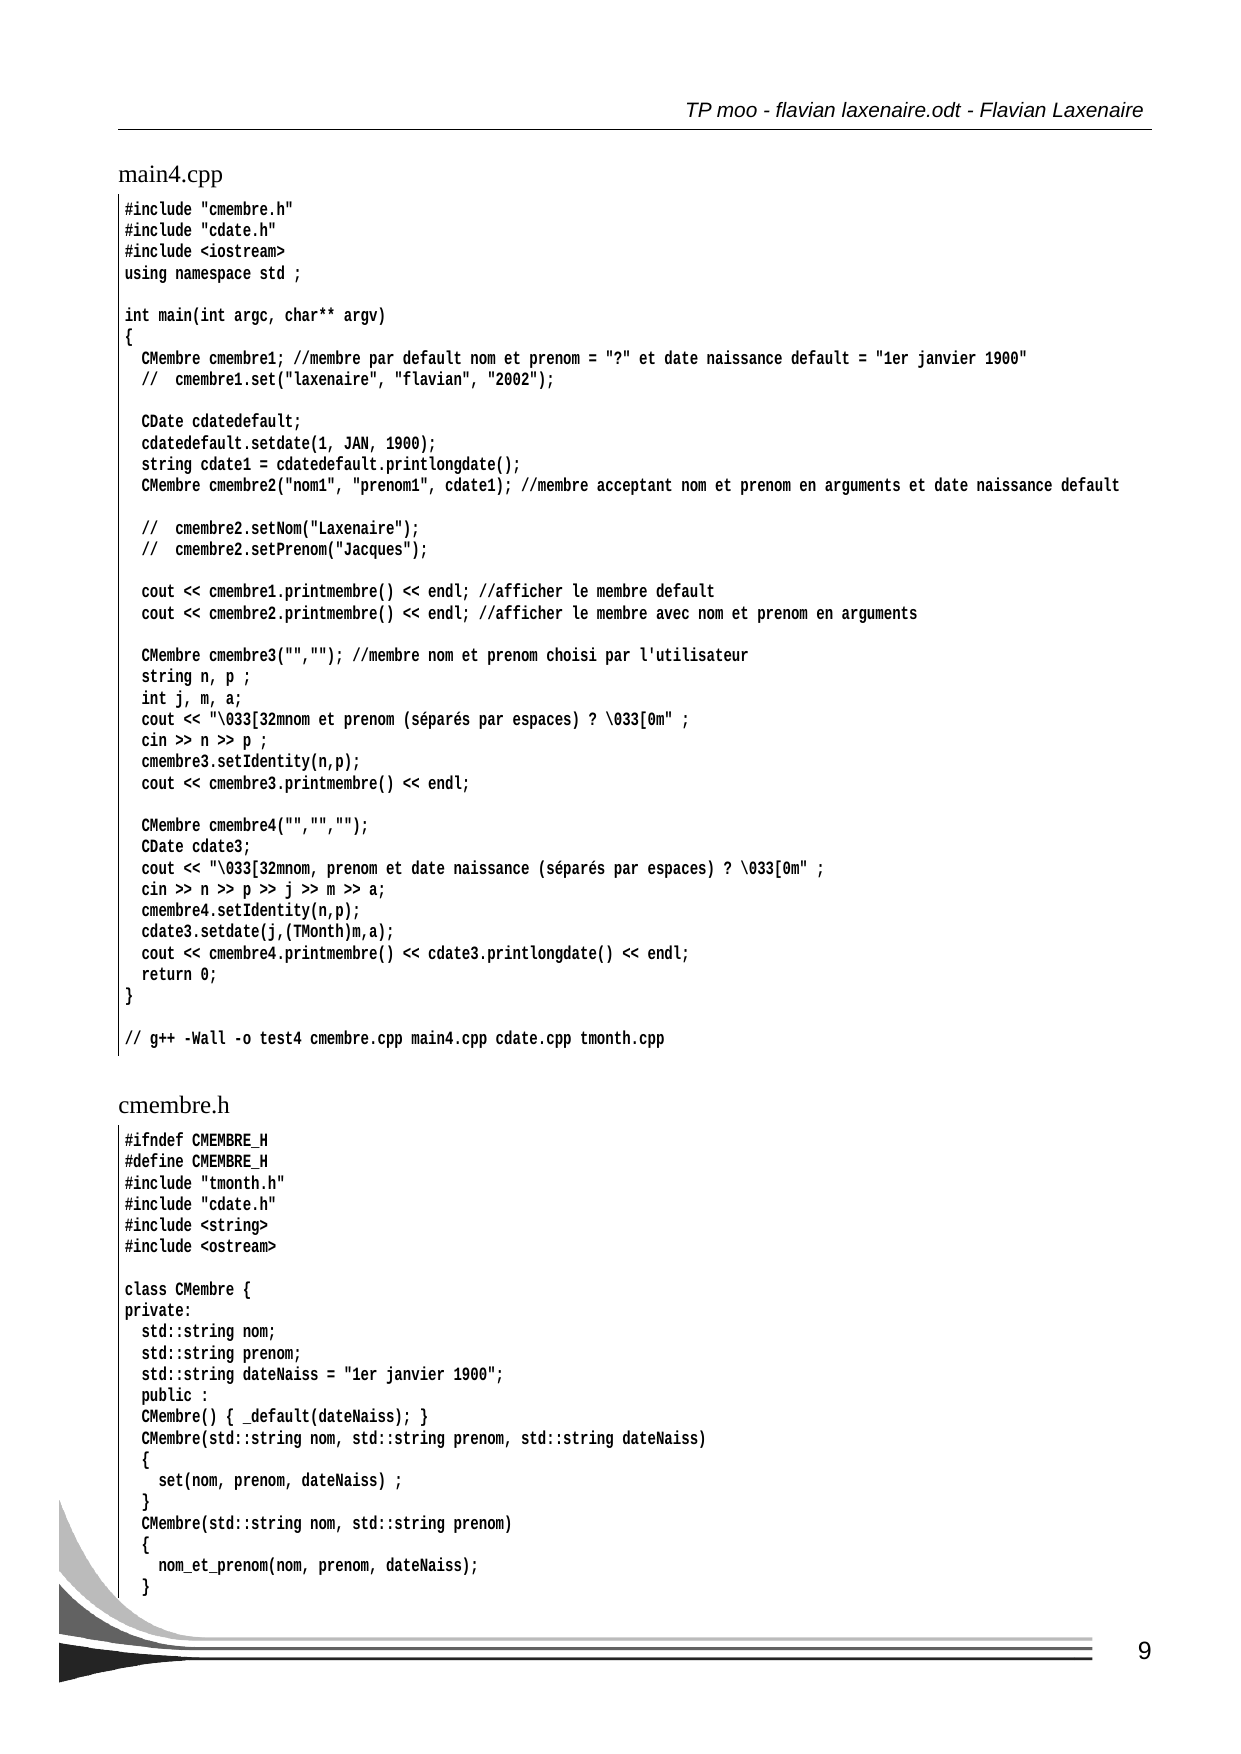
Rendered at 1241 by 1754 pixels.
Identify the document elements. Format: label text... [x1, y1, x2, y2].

text } [119, 1492, 1152, 1513]
text std::string prenom; [119, 1343, 1152, 1365]
text nom_et_prenom(nom, prenom, dateNaiss); [1093, 1556, 1152, 1577]
text int j, m, a; [119, 688, 1152, 710]
text // g++ -Wall -o test4 cmembre.cpp main4.cpp cdate.cpp tmonth.cpp [119, 1028, 1152, 1056]
text } [1093, 1577, 1152, 1598]
text #include "tmonth.h" [119, 1173, 1152, 1195]
text #include <ostream> [119, 1237, 1152, 1258]
text cmembre3.setIdentity(n,p); [119, 752, 1152, 773]
text { [1093, 1535, 1152, 1556]
text std::string dateNaiss = "1er janvier 1900"; [119, 1365, 1152, 1386]
text cout << cmembre3.printmembre() << endl; [119, 773, 1152, 795]
text std::string nom; [119, 1322, 1152, 1343]
text cdate3.setdate(j,(TMonth)m,a); [119, 922, 1152, 943]
text CMembre cmembre2("nom1", "prenom1", cdate1); //membre acceptant nom et prenom en arguments et date naissance default [119, 476, 1152, 497]
text #include "cdate.h" [119, 1195, 1152, 1216]
text cmembre.h [118, 1090, 1152, 1119]
text CDate cdate3; [119, 837, 1152, 858]
text cout << "\033[32mnom, prenom et date naissance (séparés par espaces) ? \033[0m" ; [119, 858, 1152, 880]
text #define CMEMBRE_H [119, 1152, 1152, 1173]
text cout << cmembre4.printmembre() << cdate3.printlongdate() << endl; [119, 943, 1152, 965]
text cout << "\033[32mnom et prenom (séparés par espaces) ? \033[0m" ; [119, 710, 1152, 731]
text cin >> n >> p >> j >> m >> a; [119, 880, 1152, 901]
text // cmembre2.setNom("Laxenaire"); [119, 518, 1152, 540]
text cin >> n >> p ; [119, 731, 1152, 752]
text set(nom, prenom, dateNaiss) ; [119, 1471, 1152, 1492]
text #include <string> [119, 1216, 1152, 1237]
text int main(int argc, char** argv) [119, 306, 1152, 327]
text cmembre4.setIdentity(n,p); [119, 901, 1152, 922]
text // cmembre1.set("laxenaire", "flavian", "2002"); [119, 370, 1152, 391]
text #ifndef CMEMBRE_H [119, 1125, 1152, 1152]
text cout << cmembre2.printmembre() << endl; //afficher le membre avec nom et prenom en arguments [119, 603, 1152, 625]
text CDate cdatedefault; [119, 412, 1152, 433]
text private: [119, 1301, 1152, 1322]
text } [119, 986, 1152, 1007]
text return 0; [119, 965, 1152, 986]
text string n, p ; [119, 667, 1152, 688]
text #include "cdate.h" [119, 221, 1152, 242]
text cout << cmembre1.printmembre() << endl; //afficher le membre default [119, 582, 1152, 603]
text #include <iostream> [119, 242, 1152, 263]
text { [119, 1450, 1152, 1471]
text { [119, 327, 1152, 348]
text CMembre cmembre4("","",""); [119, 816, 1152, 837]
picture [59, 1500, 1093, 1683]
text CMembre(std::string nom, std::string prenom, std::string dateNaiss) [119, 1428, 1152, 1450]
text CMembre cmembre3("",""); //membre nom et prenom choisi par l'utilisateur [119, 646, 1152, 667]
text public : [119, 1386, 1152, 1407]
text main4.cpp [118, 159, 1152, 188]
text class CMembre { [119, 1280, 1152, 1301]
text #include "cmembre.h" [119, 194, 1152, 221]
text CMembre cmembre1; //membre par default nom et prenom = "?" et date naissance default = "1er janvier 1900" [119, 348, 1152, 370]
text CMembre(std::string nom, std::string prenom) [1093, 1513, 1152, 1535]
text CMembre() { _default(dateNaiss); } [119, 1407, 1152, 1428]
text cdatedefault.setdate(1, JAN, 1900); [119, 433, 1152, 455]
text // cmembre2.setPrenom("Jacques"); [119, 540, 1152, 561]
text string cdate1 = cdatedefault.printlongdate(); [119, 455, 1152, 476]
text using namespace std ; [119, 263, 1152, 285]
